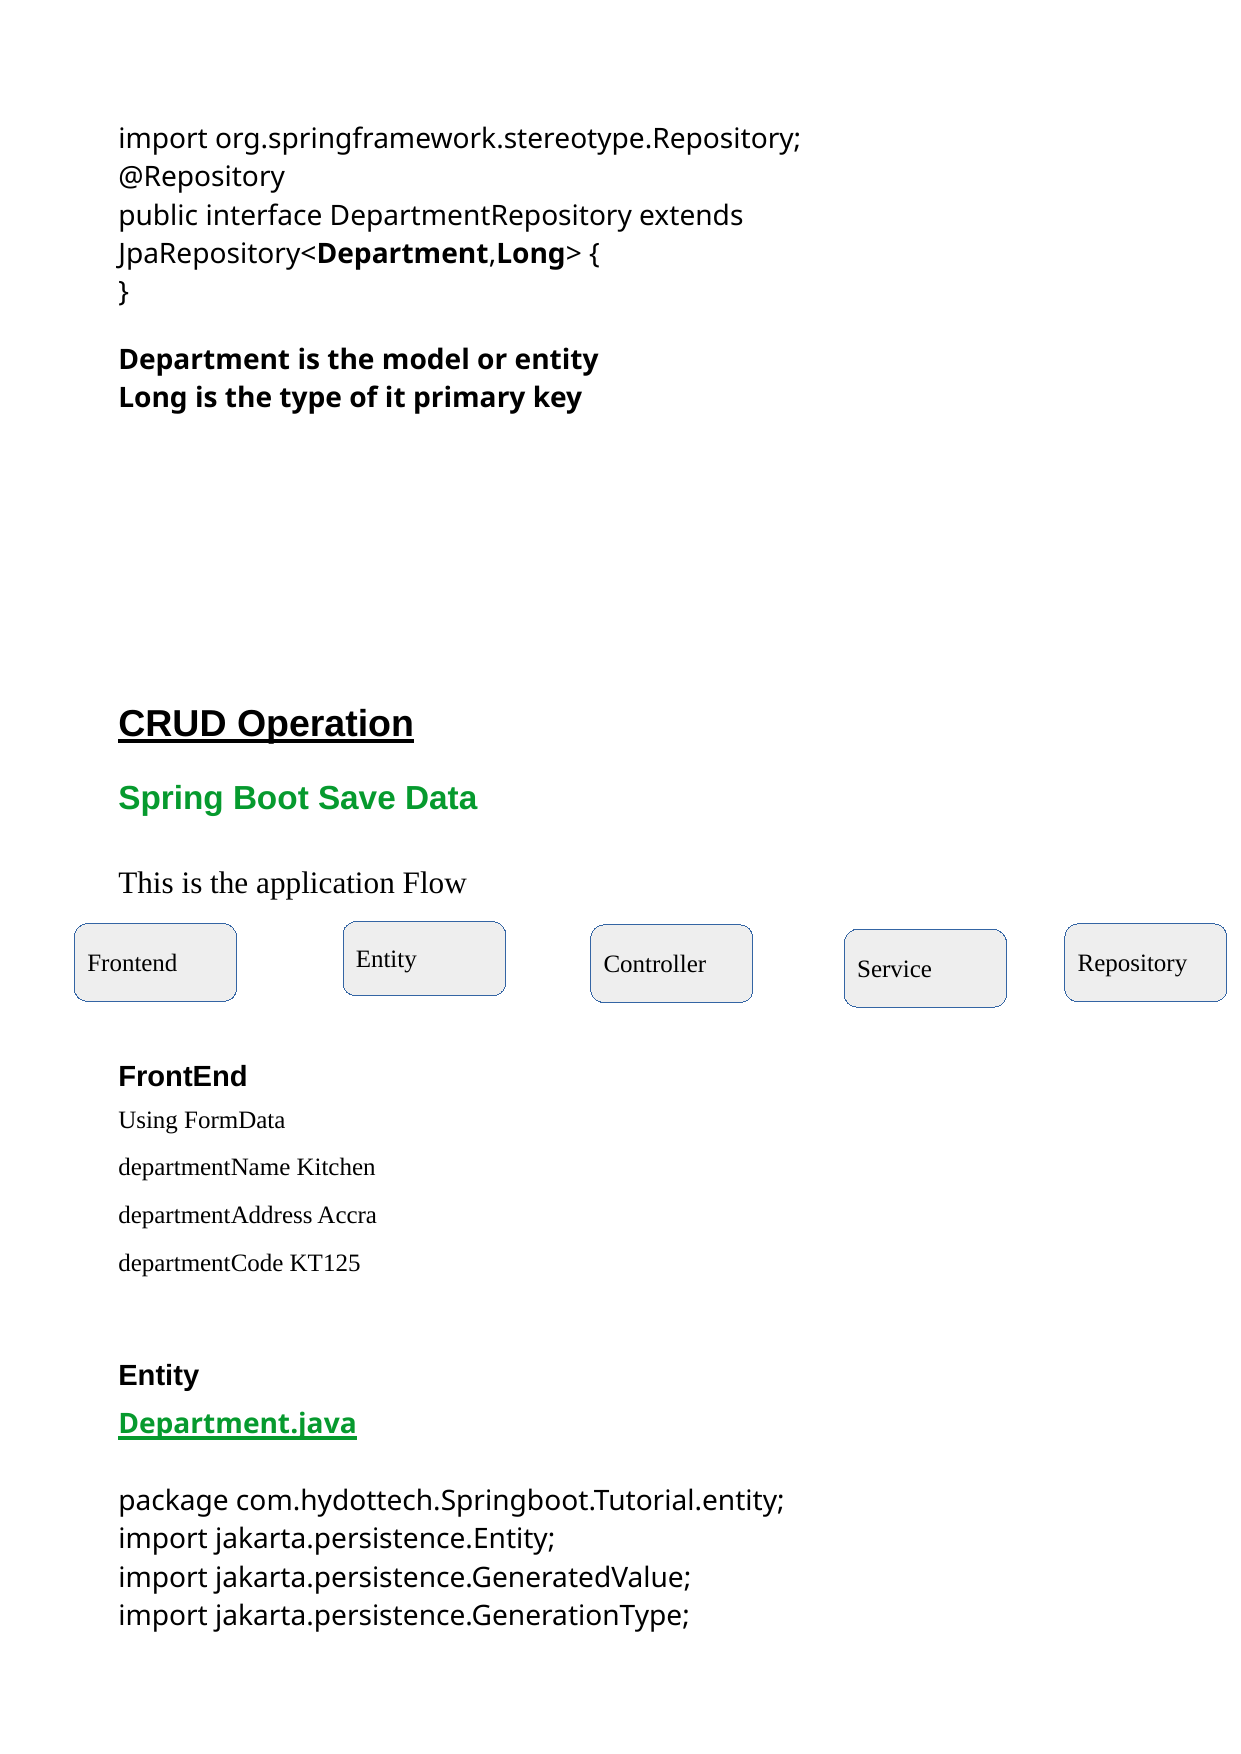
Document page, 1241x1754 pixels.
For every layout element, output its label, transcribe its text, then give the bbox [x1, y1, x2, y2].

text Department is the model or entity [118, 339, 1122, 378]
subtitle FrontEnd [118, 1059, 1122, 1092]
text Controller [603, 949, 740, 978]
text Long is the type of it primary key [118, 378, 1122, 416]
text departmentCode KT125 [118, 1248, 1122, 1276]
text Frontend [87, 948, 224, 977]
text Service [857, 954, 994, 983]
text public interface DepartmentRepository extends JpaRepository<Department,Long> { [118, 195, 1122, 271]
text import jakarta.persistence.GenerationType; [118, 1595, 1122, 1633]
subtitle Entity [118, 1357, 1122, 1391]
text Department.java [118, 1403, 1122, 1442]
text Using FormData [118, 1105, 1122, 1134]
text departmentName Kitchen [118, 1152, 1122, 1181]
subtitle CRUD Operation [118, 701, 1122, 744]
text departmentAddress Accra [118, 1200, 1122, 1229]
text @Repository [118, 156, 1122, 195]
text import jakarta.persistence.GeneratedValue; [118, 1557, 1122, 1595]
text This is the application Flow [118, 864, 1122, 901]
text package com.hydottech.Springboot.Tutorial.entity; [118, 1480, 1122, 1518]
text } [118, 271, 1122, 310]
text import jakarta.persistence.Entity; [118, 1518, 1122, 1557]
text Repository [1077, 948, 1214, 977]
subtitle Spring Boot Save Data [118, 778, 1122, 816]
text import org.springframework.stereotype.Repository; [118, 118, 1122, 156]
text Entity [356, 944, 493, 973]
